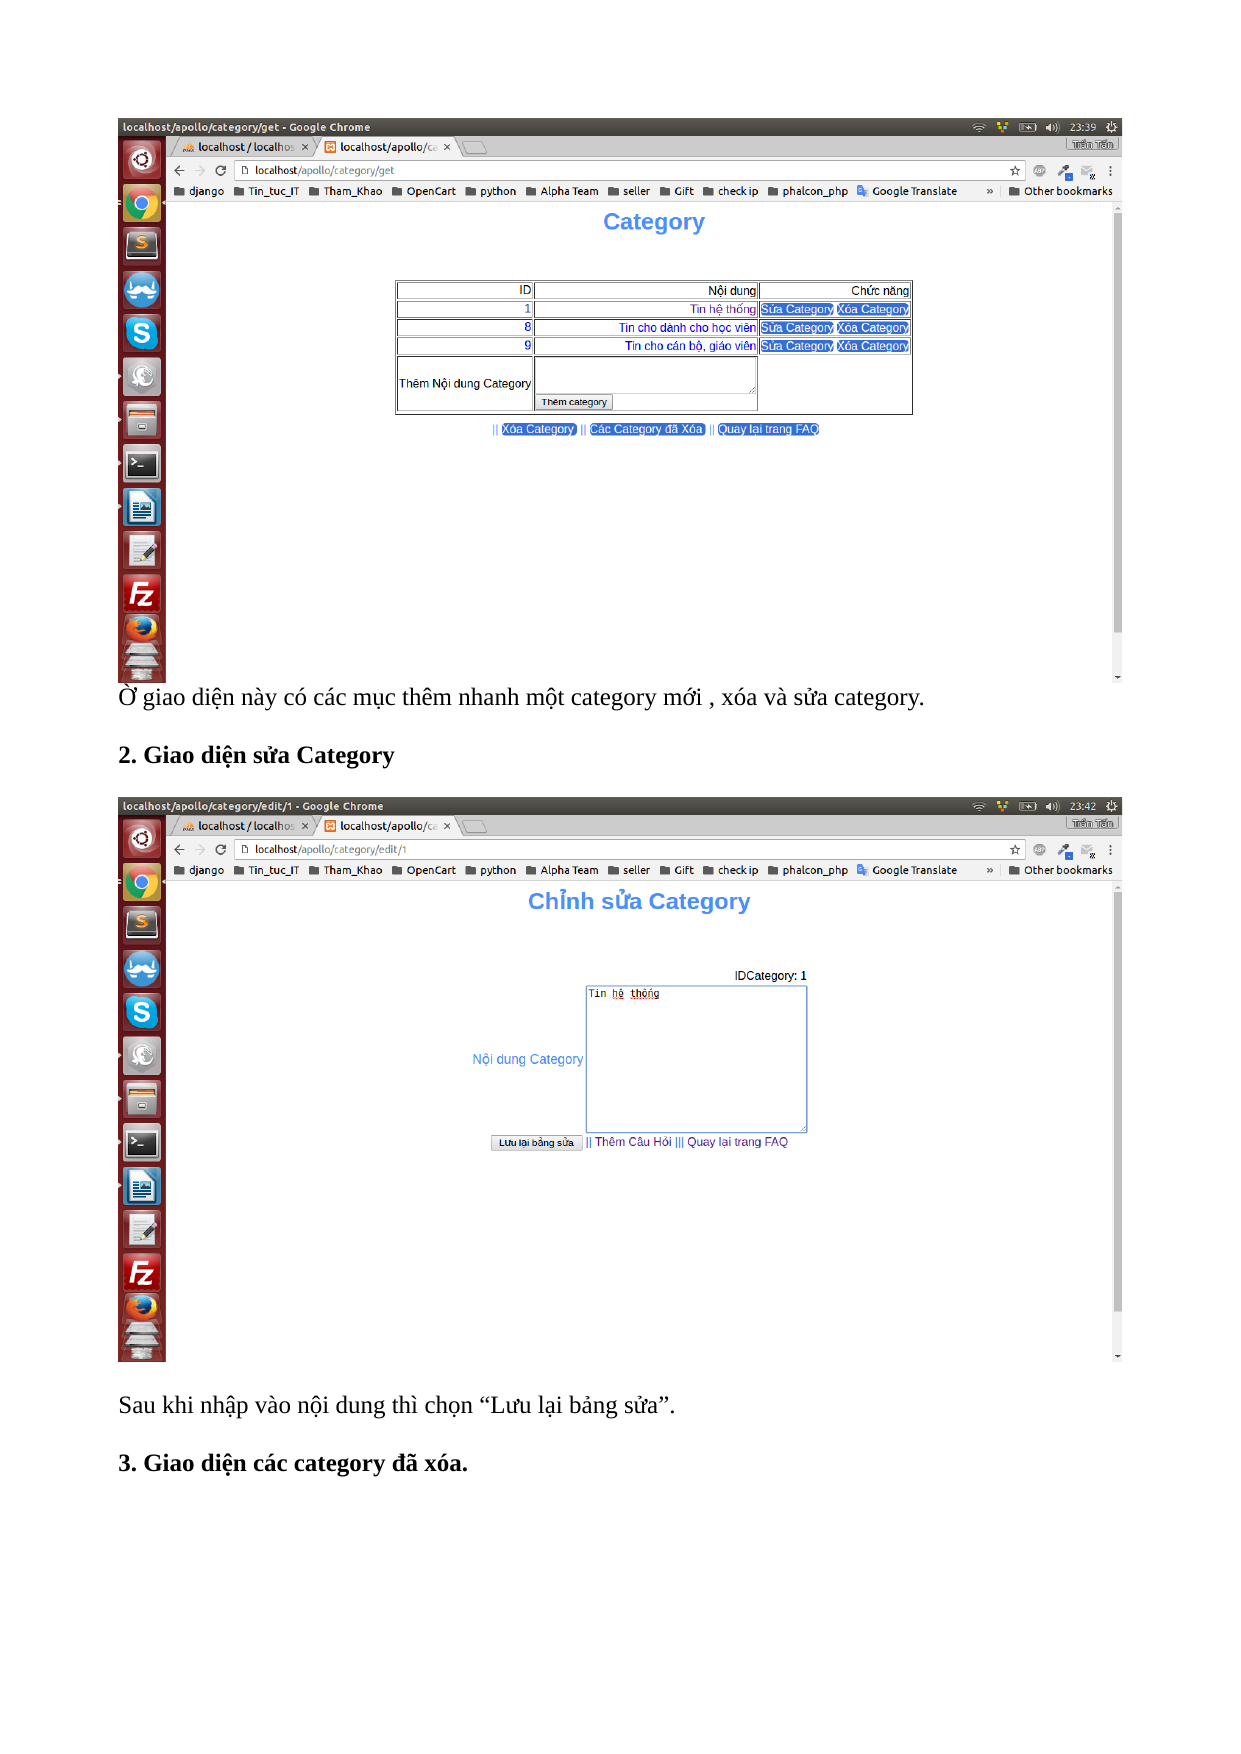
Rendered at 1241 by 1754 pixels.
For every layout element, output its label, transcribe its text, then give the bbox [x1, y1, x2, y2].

text 3. Giao diện các category đã xóa. [118, 1448, 1122, 1477]
picture [118, 797, 1123, 1362]
text 2. Giao diện sửa Category [118, 740, 1122, 769]
text Ờ giao diện này có các mục thêm nhanh một category mới , xóa và sửa category. [118, 683, 1122, 711]
picture [118, 118, 1123, 683]
text Sau khi nhập vào nội dung thì chọn “Lưu lại bảng sửa”. [118, 1391, 1122, 1419]
